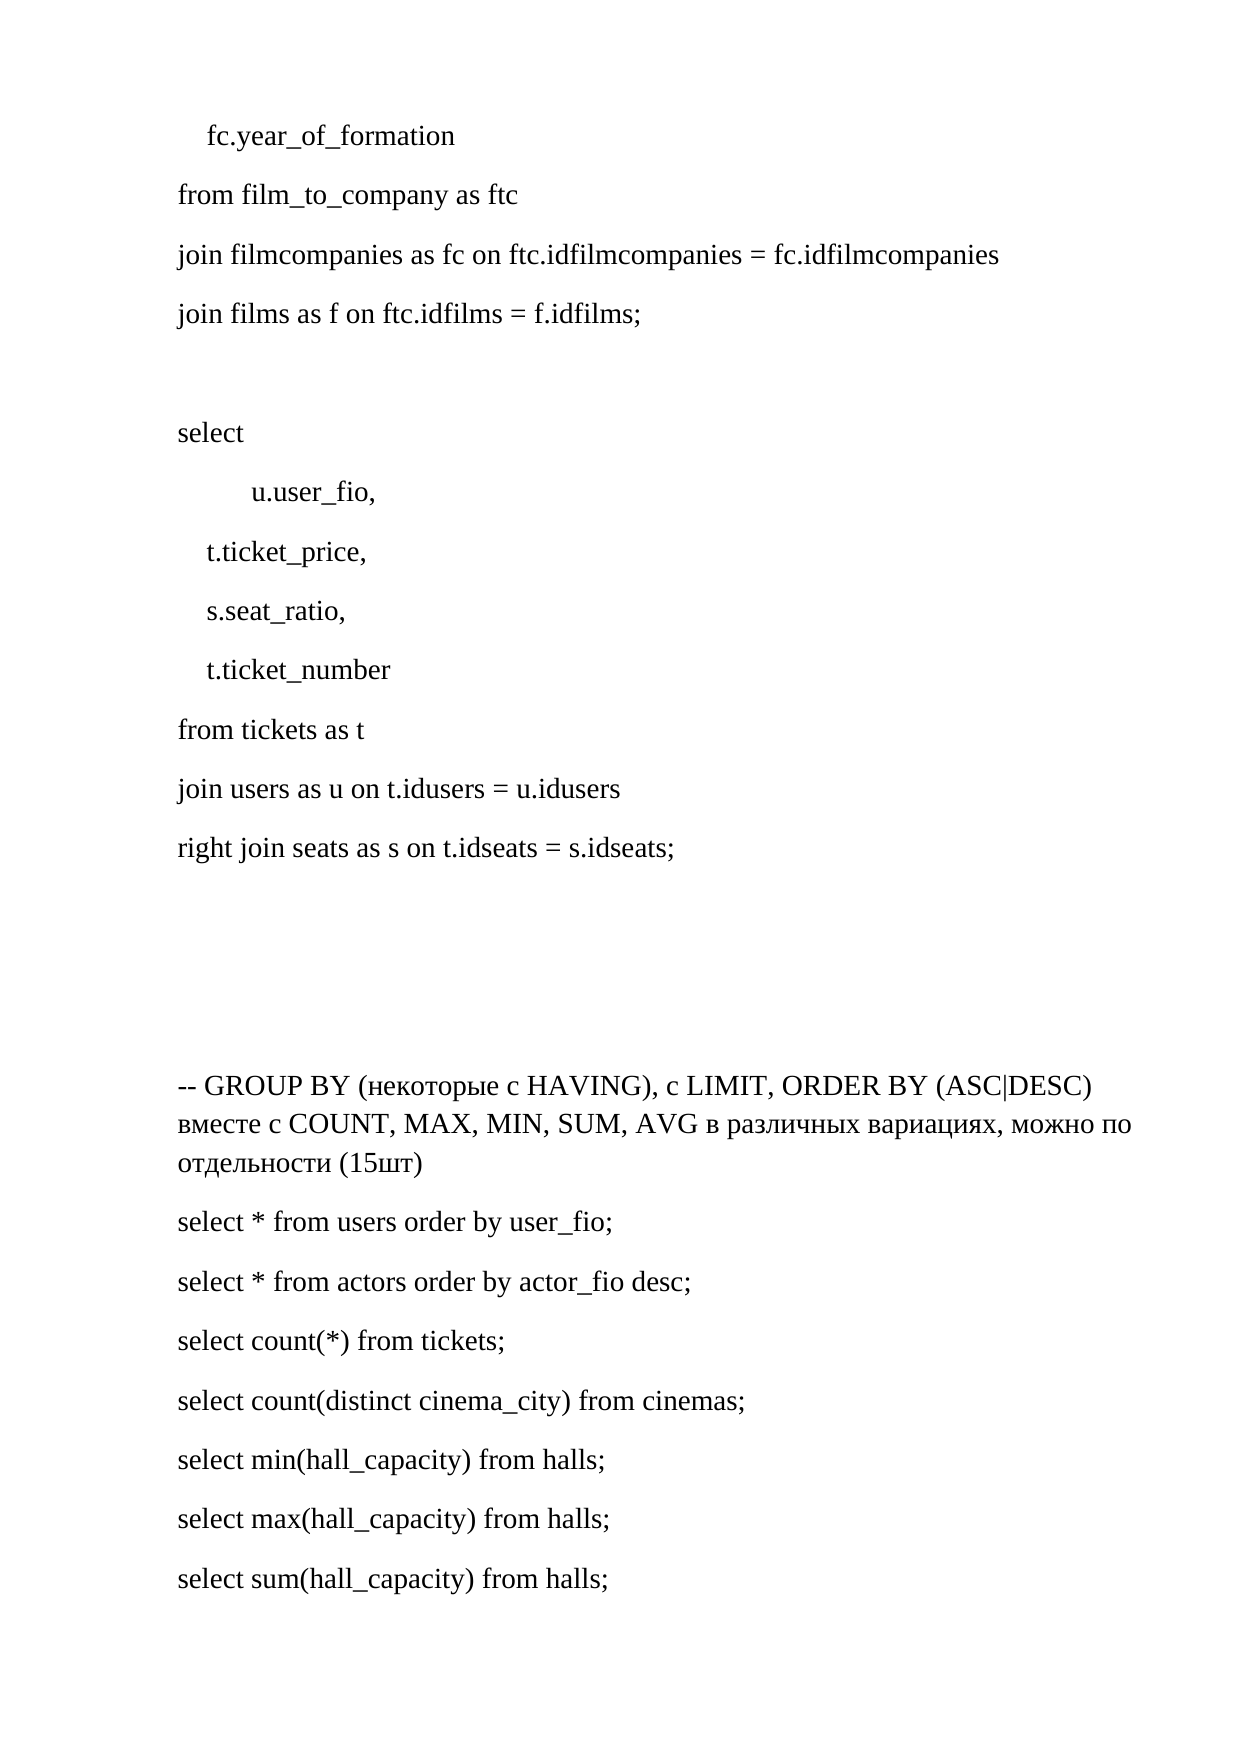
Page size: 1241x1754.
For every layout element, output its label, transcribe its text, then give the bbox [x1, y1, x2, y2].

text select count(*) from tickets; [177, 1323, 1152, 1357]
text select min(hall_capacity) from halls; [177, 1442, 1152, 1476]
text t.ticket_number [177, 652, 1152, 686]
text t.ticket_price, [177, 534, 1152, 567]
text u.user_fio, [177, 474, 1152, 508]
text select sum(hall_capacity) from halls; [177, 1561, 1152, 1594]
text join users as u on t.idusers = u.idusers [177, 771, 1152, 805]
text select count(distinct cinema_city) from cinemas; [177, 1383, 1152, 1416]
text from film_to_company as ftc [177, 177, 1152, 211]
text select [177, 415, 1152, 448]
text from tickets as t [177, 712, 1152, 745]
text select max(hall_capacity) from halls; [177, 1501, 1152, 1535]
text join filmcompanies as fc on ftc.idfilmcompanies = fc.idfilmcompanies [177, 237, 1152, 270]
text -- GROUP BY (некоторые с HAVING), с LIMIT, ORDER BY (ASC|DESC) вместе с COUNT, MAX, MIN, SUM, AVG в различных вариациях, можно по отдельности (15шт) [177, 1068, 1152, 1179]
text select * from actors order by actor_fio desc; [177, 1264, 1152, 1297]
text select * from users order by user_fio; [177, 1204, 1152, 1238]
text fc.year_of_formation [177, 118, 1152, 152]
text join films as f on ftc.idfilms = f.idfilms; [177, 296, 1152, 330]
text right join seats as s on t.idseats = s.idseats; [177, 831, 1152, 864]
text s.seat_ratio, [177, 593, 1152, 627]
